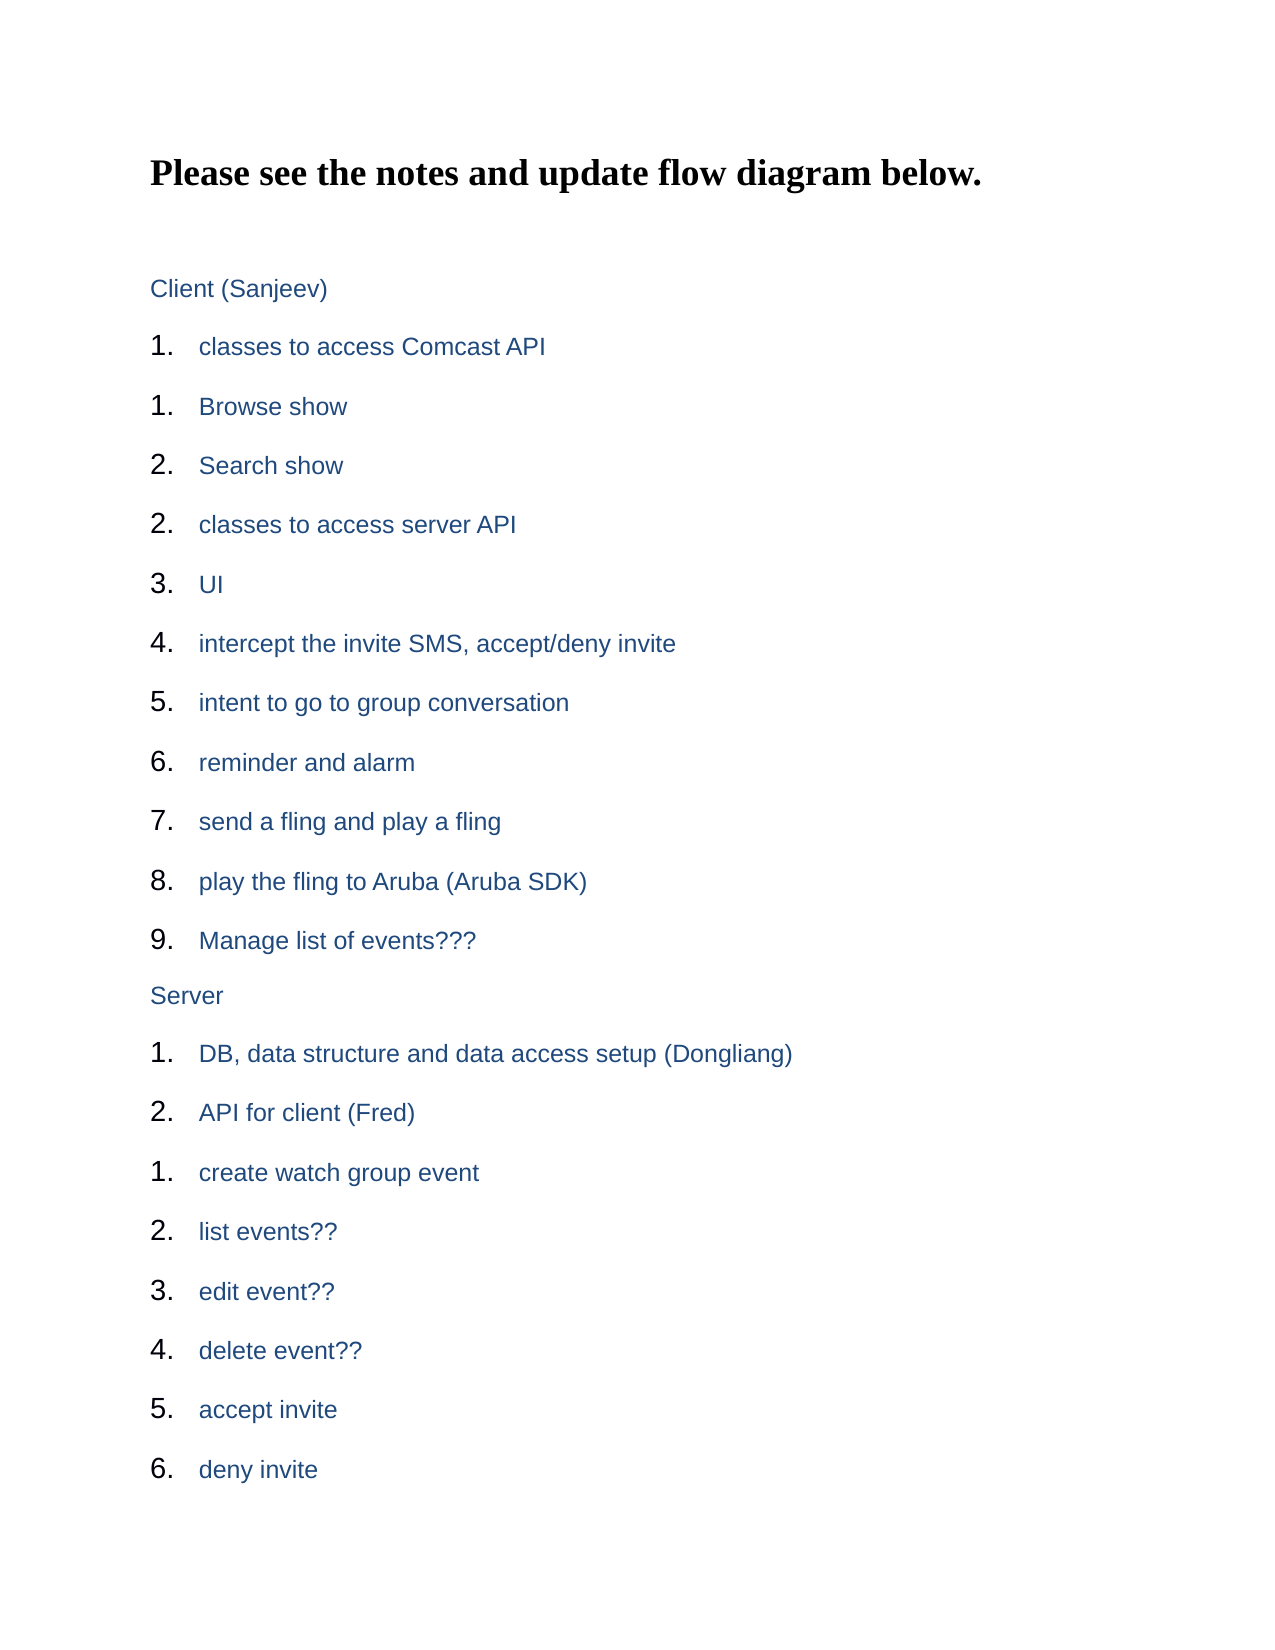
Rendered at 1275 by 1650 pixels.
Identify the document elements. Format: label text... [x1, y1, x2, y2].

text 2. list events?? [150, 1213, 1125, 1247]
text 7. send a fling and play a fling [150, 803, 1125, 837]
text 5. accept invite [150, 1391, 1125, 1425]
text 1. classes to access Comcast API [150, 328, 1125, 362]
text 1. create watch group event [150, 1154, 1125, 1187]
text 9. Manage list of events??? [150, 922, 1125, 955]
text 1. Browse show [150, 387, 1125, 421]
text 8. play the fling to Aruba (Aruba SDK) [150, 862, 1125, 896]
text 6. deny invite [150, 1451, 1125, 1484]
text Client (Sanjeev) [150, 274, 1125, 303]
text 5. intent to go to group conversation [150, 684, 1125, 718]
text 6. reminder and alarm [150, 744, 1125, 777]
text 4. delete event?? [150, 1332, 1125, 1366]
text 1. DB, data structure and data access setup (Dongliang) [150, 1035, 1125, 1069]
text Server [150, 981, 1125, 1010]
text 3. UI [150, 566, 1125, 599]
text 2. classes to access server API [150, 506, 1125, 540]
text 4. intercept the invite SMS, accept/deny invite [150, 625, 1125, 658]
text 2. API for client (Fred) [150, 1094, 1125, 1128]
text 3. edit event?? [150, 1273, 1125, 1306]
text 2. Search show [150, 447, 1125, 480]
subtitle Please see the notes and update flow diagram below. [150, 150, 1125, 193]
